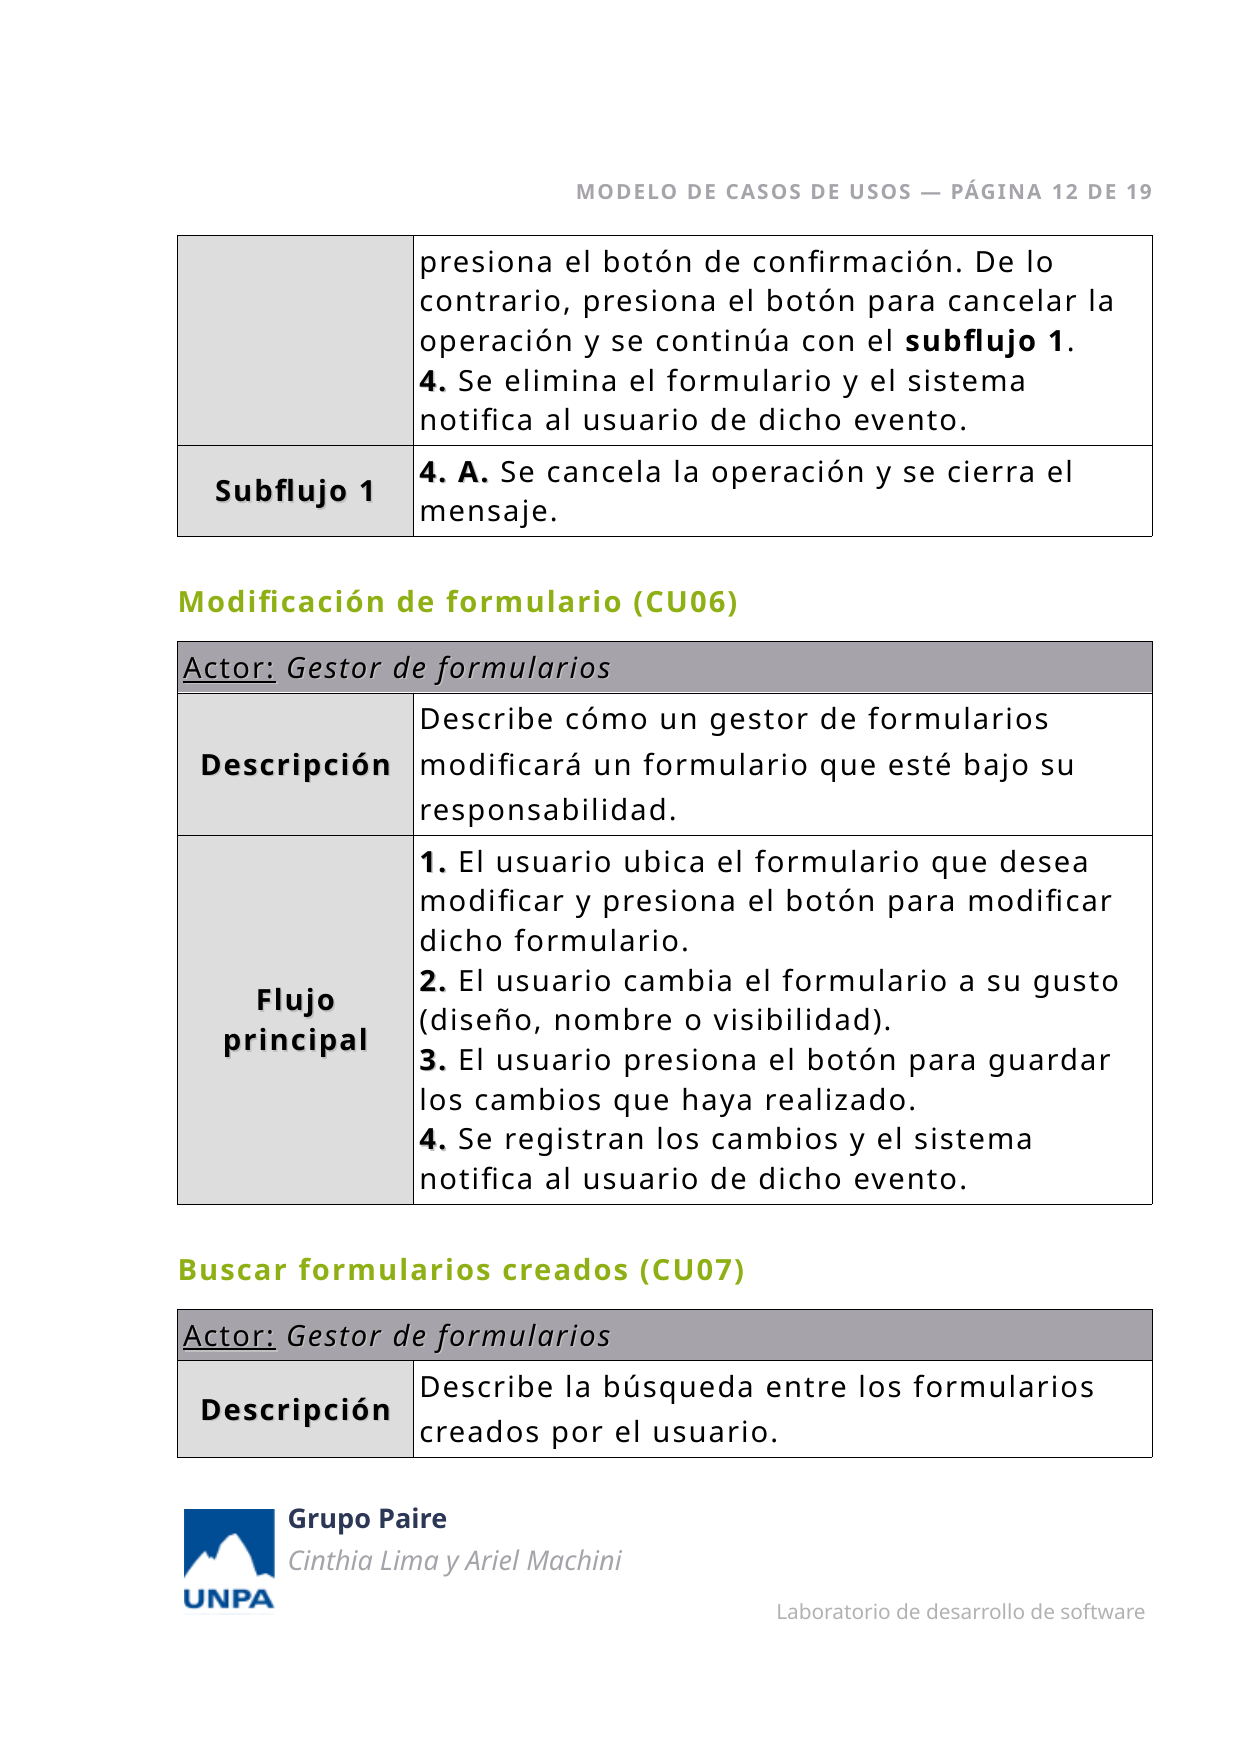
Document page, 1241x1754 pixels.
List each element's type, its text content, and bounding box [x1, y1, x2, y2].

table_cell Subflujo 1 [178, 446, 413, 536]
table_cell Describe cómo un gestor de formularios modificará un formulario que esté bajo su responsabilidad. [414, 694, 1152, 835]
table_cell Descripción [178, 1361, 413, 1457]
text Modificación de formulario (CU06) [177, 582, 1152, 621]
table_header Actor: Gestor de formularios [178, 1310, 1152, 1360]
table_cell 1. El usuario ubica el formulario que desea modificar y presiona el botón para modificar dicho formulario. 2. El usuario cambia el formulario a su gusto (diseño, nombre o visibilidad). 3. El usuario presiona el botón para guardar los cambios que haya realizado. 4. Se registran los cambios y el sistema notifica al usuario de dicho evento. [414, 836, 1152, 1204]
table_cell 4. A. Se cancela la operación y se cierra el mensaje. [414, 446, 1152, 536]
text Buscar formularios creados (CU07) [177, 1249, 1152, 1289]
table_cell Flujo principal [178, 836, 413, 1204]
table_header Actor: Gestor de formularios [178, 642, 1152, 692]
table_cell [178, 236, 413, 445]
table_cell presiona el botón de confirmación. De lo contrario, presiona el botón para cancelar la operación y se continúa con el subflujo 1. 4. Se elimina el formulario y el sistema notifica al usuario de dicho evento. [414, 236, 1152, 445]
picture [184, 1509, 275, 1615]
table_cell Descripción [178, 694, 413, 835]
table_cell Describe la búsqueda entre los formularios creados por el usuario. [414, 1361, 1152, 1457]
